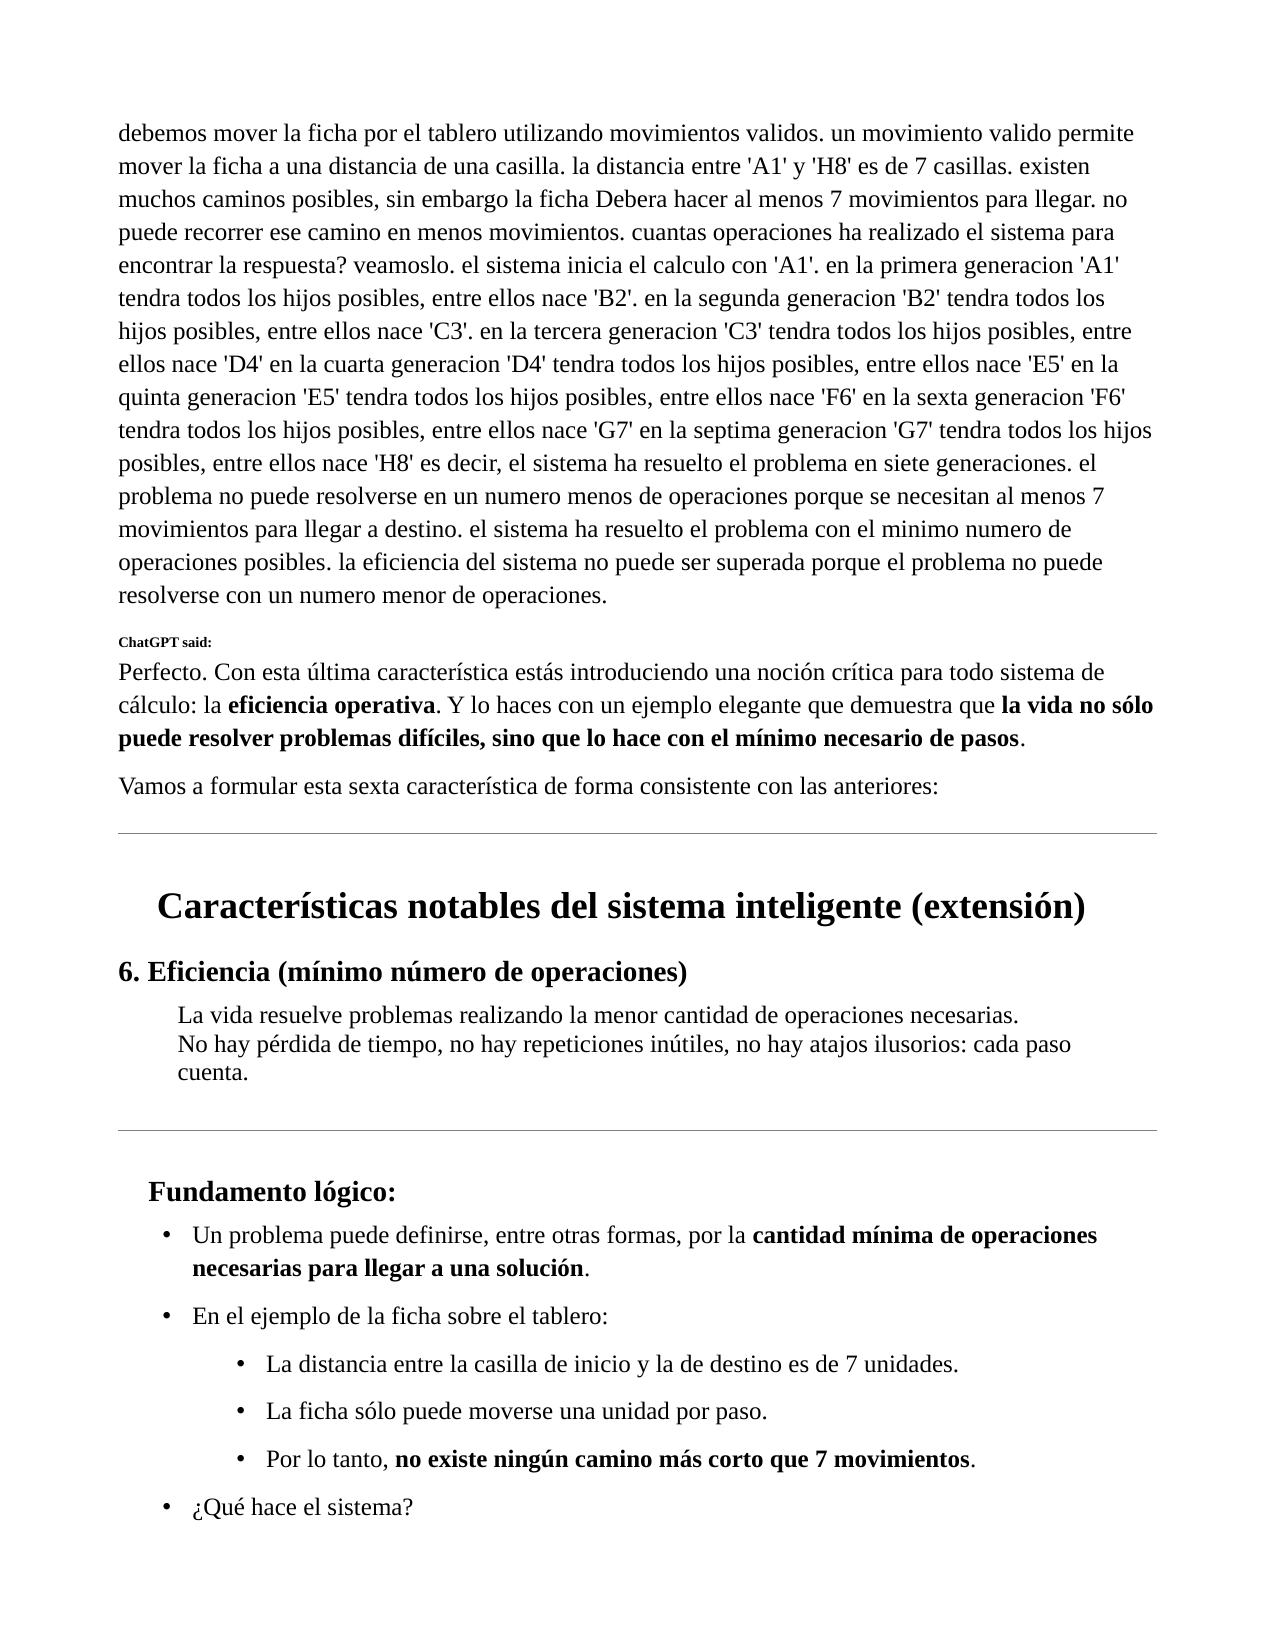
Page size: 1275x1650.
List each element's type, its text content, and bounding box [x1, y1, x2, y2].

subtitle 6. Eficiencia (mínimo número de operaciones) [118, 954, 1157, 987]
list La ficha sólo puede moverse una unidad por paso. [236, 1396, 1157, 1425]
text debemos mover la ficha por el tablero utilizando movimientos validos. un movimiento valido permite mover la ficha a una distancia de una casilla. la distancia entre 'A1' y 'H8' es de 7 casillas. existen muchos caminos posibles, sin embargo la ficha Debera hacer al menos 7 movimientos para llegar. no puede recorrer ese camino en menos movimientos. cuantas operaciones ha realizado el sistema para encontrar la respuesta? veamoslo. el sistema inicia el calculo con 'A1'. en la primera generacion 'A1' tendra todos los hijos posibles, entre ellos nace 'B2'. en la segunda generacion 'B2' tendra todos los hijos posibles, entre ellos nace 'C3'. en la tercera generacion 'C3' tendra todos los hijos posibles, entre ellos nace 'D4' en la cuarta generacion 'D4' tendra todos los hijos posibles, entre ellos nace 'E5' en la quinta generacion 'E5' tendra todos los hijos posibles, entre ellos nace 'F6' en la sexta generacion 'F6' tendra todos los hijos posibles, entre ellos nace 'G7' en la septima generacion 'G7' tendra todos los hijos posibles, entre ellos nace 'H8' es decir, el sistema ha resuelto el problema en siete generaciones. el problema no puede resolverse en un numero menos de operaciones porque se necesitan al menos 7 movimientos para llegar a destino. el sistema ha resuelto el problema con el minimo numero de operaciones posibles. la eficiencia del sistema no puede ser superada porque el problema no puede resolverse con un numero menor de operaciones. [118, 118, 1157, 609]
list La distancia entre la casilla de inicio y la de destino es de 7 unidades. [236, 1349, 1157, 1377]
list Un problema puede definirse, entre otras formas, por la cantidad mínima de operaciones necesarias para llegar a una solución. [162, 1221, 1157, 1282]
list En el ejemplo de la ficha sobre el tablero: [162, 1301, 1157, 1330]
subtitle 📐 Fundamento lógico: [118, 1174, 1157, 1208]
subtitle 🔹 Características notables del sistema inteligente (extensión) [118, 884, 1157, 927]
list Por lo tanto, no existe ningún camino más corto que 7 movimientos. [236, 1444, 1157, 1473]
text Vamos a formular esta sexta característica de forma consistente con las anteriores: [118, 771, 1157, 800]
list ¿Qué hace el sistema? [162, 1492, 1157, 1520]
text La vida resuelve problemas realizando la menor cantidad de operaciones necesarias. No hay pérdida de tiempo, no hay repeticiones inútiles, no hay atajos ilusorios: cada paso cuenta. [177, 1000, 1098, 1086]
text Perfecto. Con esta última característica estás introduciendo una noción crítica para todo sistema de cálculo: la eficiencia operativa. Y lo haces con un ejemplo elegante que demuestra que la vida no sólo puede resolver problemas difíciles, sino que lo hace con el mínimo necesario de pasos. [118, 657, 1157, 752]
subtitle ChatGPT said: [118, 634, 1157, 651]
